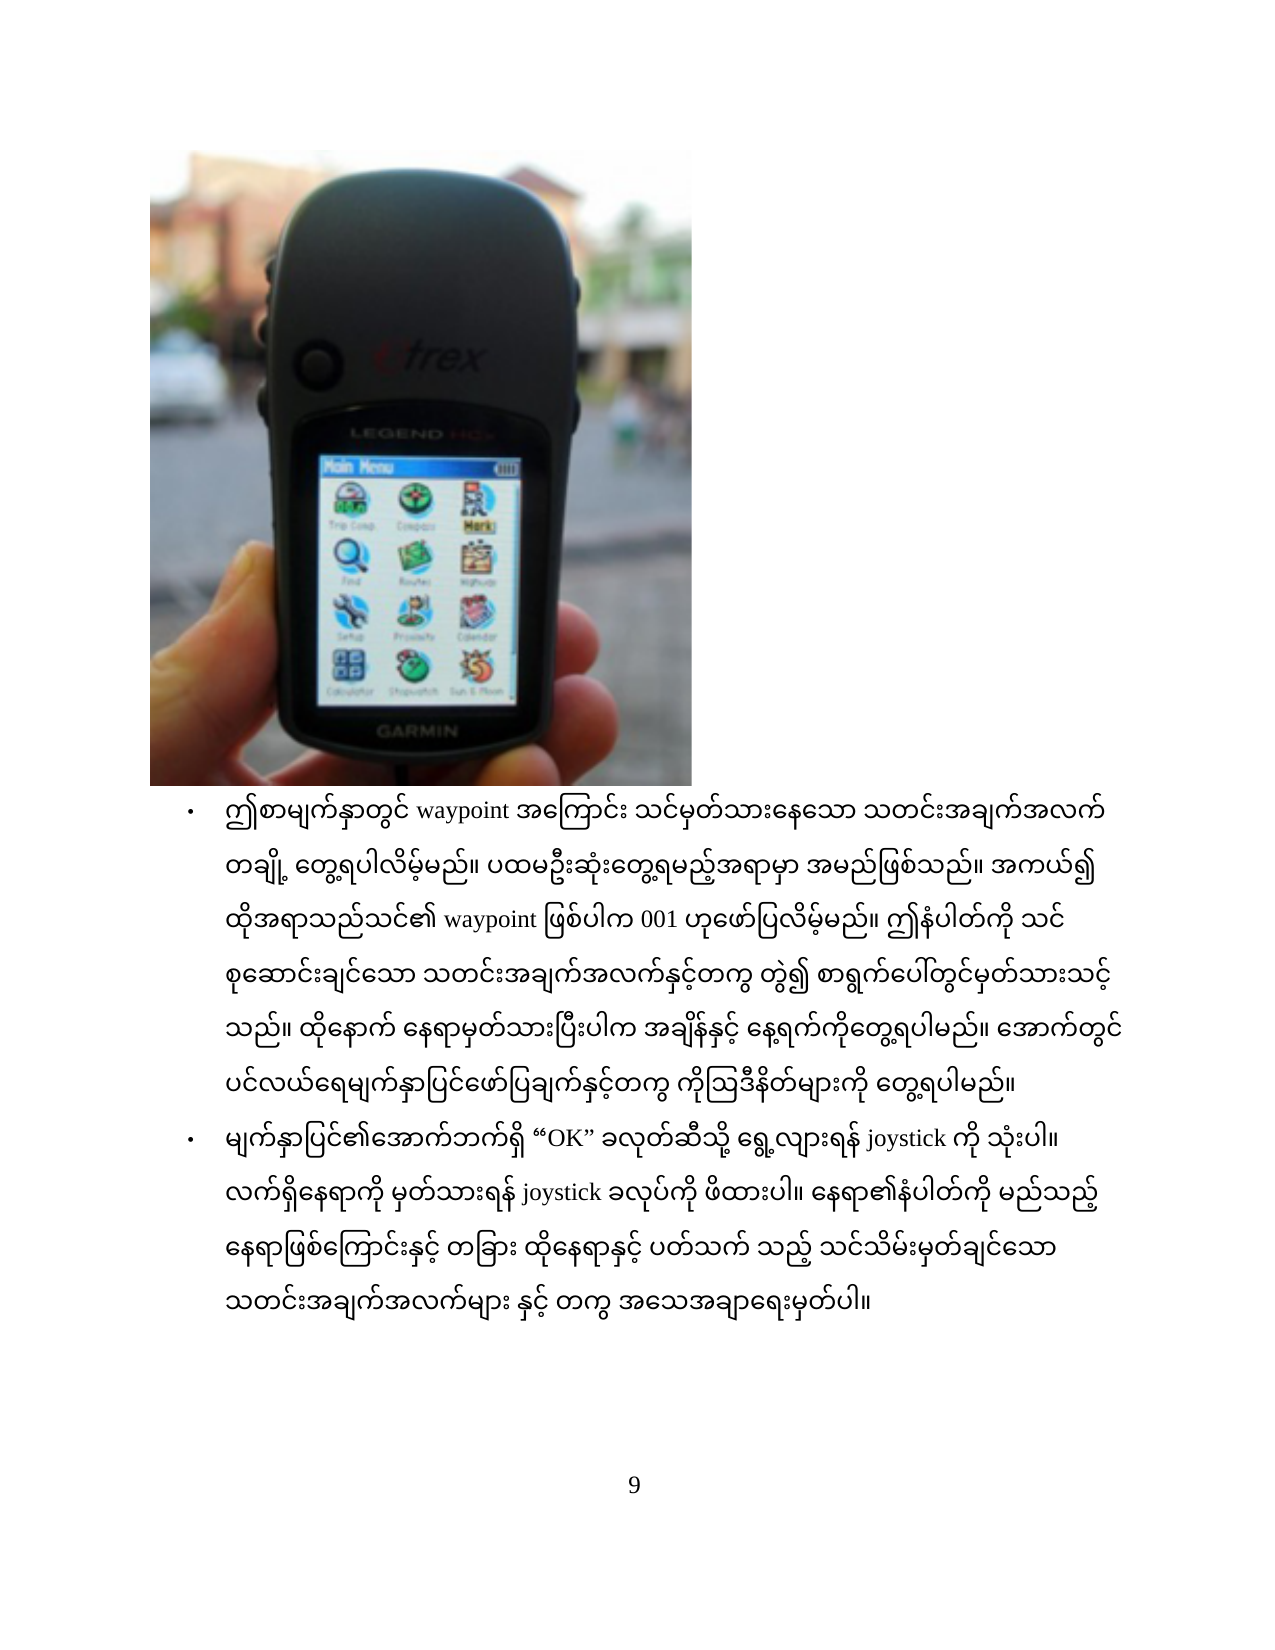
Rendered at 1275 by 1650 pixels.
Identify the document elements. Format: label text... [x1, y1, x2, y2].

list ဤစာမျက်နှာတွင် waypoint အကြောင်း သင်မှတ်သားနေသော သတင်းအချက်အလက်တချို့ တွေ့ရပါလိမ့်မည်။ ပထမဦးဆုံးတွေ့ရမည့်အရာမှာ အမည်ဖြစ်သည်။ အကယ်၍ ထိုအရာသည်သင်၏ waypoint ဖြစ်ပါက 001 ဟုဖော်ပြလိမ့်မည်။ ဤနံပါတ်ကို သင်စုဆောင်းချင်သော သတင်းအချက်အလက်နှင့်တကွ တွဲ၍ စာရွက်ပေါ်တွင်မှတ်သားသင့်သည်။ ထိုနောက် နေရာမှတ်သားပြီးပါက အချိန်နှင့် နေ့ရက်ကိုတွေ့ရပါမည်။ အောက်တွင် ပင်လယ်ရေမျက်နှာပြင်ဖော်ပြချက်နှင့်တကွ ကိုဩဒီနိတ်များကို တွေ့ရပါမည်။ [187, 785, 1125, 1113]
list မျက်နှာပြင်၏အောက်ဘက်ရှိ “OK” ခလုတ်ဆီသို့ ရွေ့လျားရန် joystick ကို သုံးပါ။ လက်ရှိနေရာကို မှတ်သားရန် joystick ခလုပ်ကို ဖိထားပါ။ နေရာ၏နံပါတ်ကို မည်သည့်နေရာဖြစ်ကြောင်းနှင့် တခြား ထိုနေရာနှင့် ပတ်သက် သည့် သင်သိမ်းမှတ်ချင်သော သတင်းအချက်အလက်များ နှင့် တကွ အသေအချာရေးမှတ်ပါ။ [187, 1113, 1125, 1331]
picture [150, 150, 692, 786]
